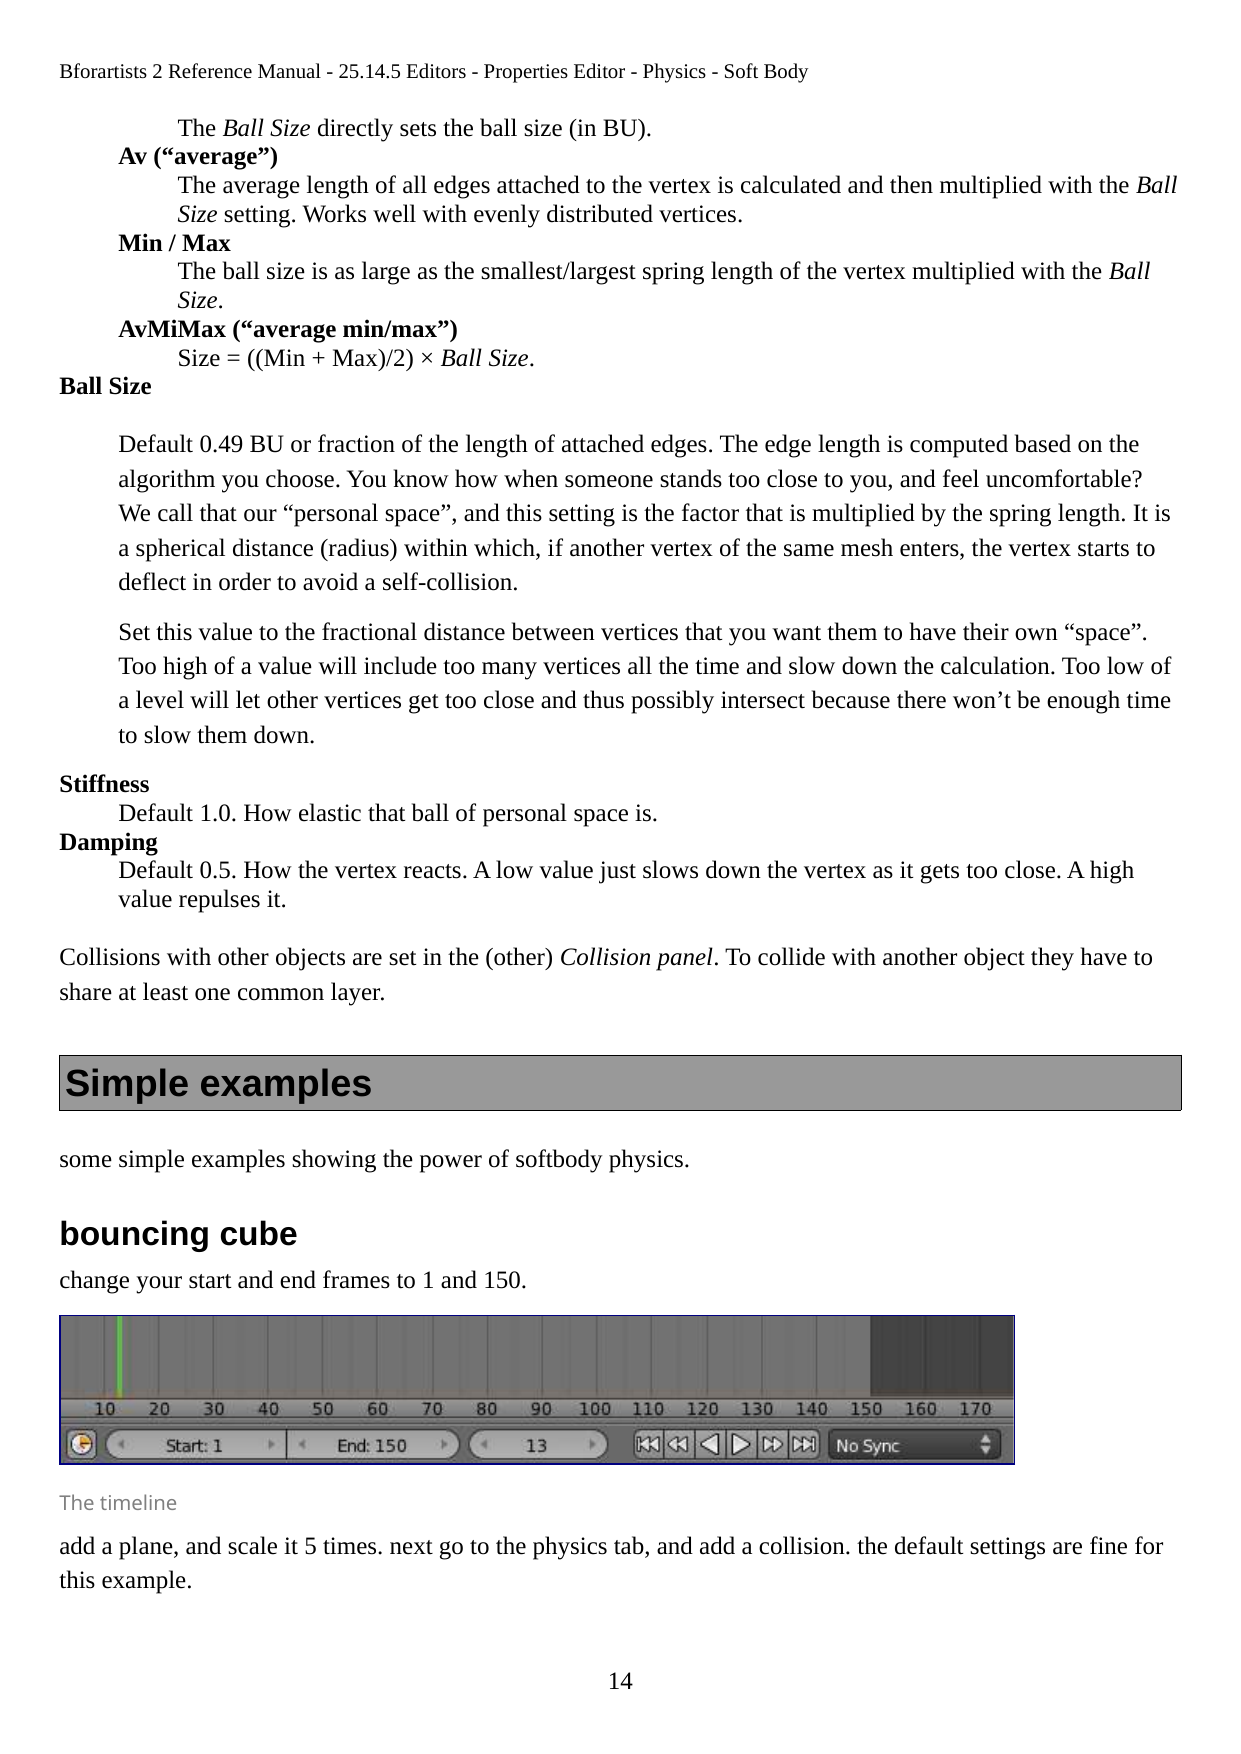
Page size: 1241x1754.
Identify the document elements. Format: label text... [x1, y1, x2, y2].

list Default 1.0. How elastic that ball of personal space is. [118, 798, 1181, 827]
text change your start and end frames to 1 and 150. [59, 1265, 1181, 1294]
list The average length of all edges attached to the vertex is calculated and then multiplied with the Ball Size setting. Works well with evenly distributed vertices. [177, 170, 1181, 228]
list The ball size is as large as the smallest/largest spring length of the vertex multiplied with the Ball Size. [177, 256, 1181, 314]
text add a plane, and scale it 5 times. next go to the physics tab, and add a collision. the default settings are fine for this example. [59, 1531, 1181, 1594]
table_header Simple examples [60, 1056, 1181, 1110]
text Collisions with other objects are set in the (other) Collision panel. To collide with another object they have to share at least one common layer. [59, 942, 1181, 1006]
list Size = ((Min + Max)/2) × Ball Size. [177, 343, 1181, 371]
text Default 0.49 BU or fraction of the length of attached edges. The edge length is computed based on the algorithm you choose. You know how when someone stands too close to you, and feel uncomfortable? We call that our “personal space”, and this setting is the factor that is multiplied by the spring length. It is a spherical distance (radius) within which, if another vertex of the same mesh enters, the vertex starts to deflect in order to avoid a self-collision. [118, 429, 1181, 596]
list The Ball Size directly sets the ball size (in BU). [177, 113, 1181, 141]
subtitle AvMiMax (“average min/max”) [118, 314, 1181, 343]
subtitle Ball Size [59, 371, 1181, 400]
picture [61, 1316, 1014, 1463]
subtitle Min / Max [118, 228, 1181, 256]
subtitle Av (“average”) [118, 141, 1181, 170]
subtitle bouncing cube [59, 1214, 1181, 1253]
text The timeline [59, 1485, 1181, 1516]
subtitle Damping [59, 827, 1181, 855]
subtitle Stiffness [59, 769, 1181, 798]
text Set this value to the fractional distance between vertices that you want them to have their own “space”. Too high of a value will include too many vertices all the time and slow down the calculation. Too low of a level will let other vertices get too close and thus possibly intersect because there won’t be enough time to slow them down. [118, 617, 1181, 749]
text some simple examples showing the power of softbody physics. [59, 1144, 1181, 1173]
list Default 0.5. How the vertex reacts. A low value just slows down the vertex as it gets too close. A high value repulses it. [118, 855, 1181, 913]
